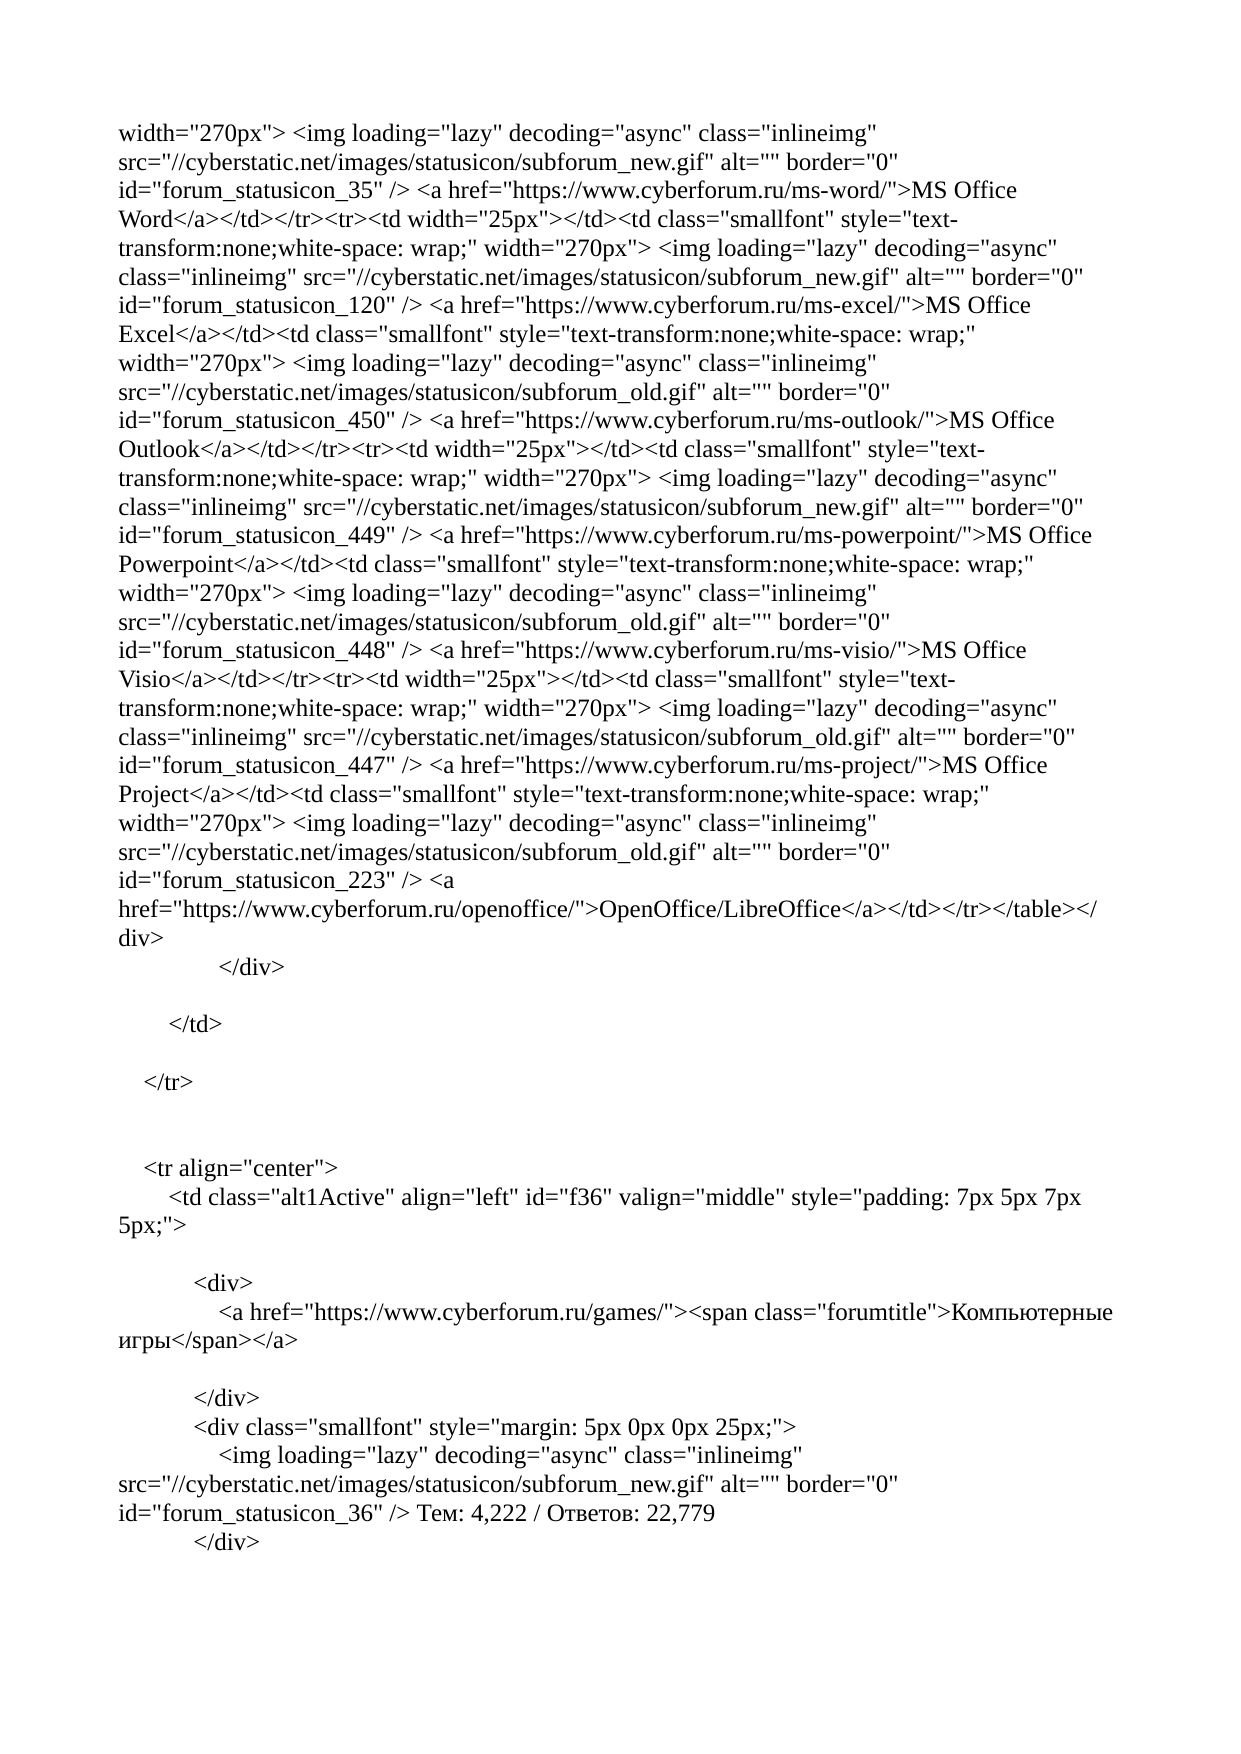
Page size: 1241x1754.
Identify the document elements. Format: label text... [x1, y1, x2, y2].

text </div> [118, 1527, 1122, 1556]
text <img loading="lazy" decoding="async" class="inlineimg" src="//cyberstatic.net/images/statusicon/subforum_new.gif" alt="" border="0" id="forum_statusicon_36" /> Тем: 4,222 / Ответов: 22,779 [118, 1441, 1122, 1527]
text <div> [118, 1268, 1122, 1297]
text </div> [118, 952, 1122, 981]
text width="270px"> <img loading="lazy" decoding="async" class="inlineimg" src="//cyberstatic.net/images/statusicon/subforum_new.gif" alt="" border="0" id="forum_statusicon_35" /> <a href="https://www.cyberforum.ru/ms-word/">MS Office Word</a></td></tr><tr><td width="25px"></td><td class="smallfont" style="text-transform:none;white-space: wrap;" width="270px"> <img loading="lazy" decoding="async" class="inlineimg" src="//cyberstatic.net/images/statusicon/subforum_new.gif" alt="" border="0" id="forum_statusicon_120" /> <a href="https://www.cyberforum.ru/ms-excel/">MS Office Excel</a></td><td class="smallfont" style="text-transform:none;white-space: wrap;" width="270px"> <img loading="lazy" decoding="async" class="inlineimg" src="//cyberstatic.net/images/statusicon/subforum_old.gif" alt="" border="0" id="forum_statusicon_450" /> <a href="https://www.cyberforum.ru/ms-outlook/">MS Office Outlook</a></td></tr><tr><td width="25px"></td><td class="smallfont" style="text-transform:none;white-space: wrap;" width="270px"> <img loading="lazy" decoding="async" class="inlineimg" src="//cyberstatic.net/images/statusicon/subforum_new.gif" alt="" border="0" id="forum_statusicon_449" /> <a href="https://www.cyberforum.ru/ms-powerpoint/">MS Office Powerpoint</a></td><td class="smallfont" style="text-transform:none;white-space: wrap;" width="270px"> <img loading="lazy" decoding="async" class="inlineimg" src="//cyberstatic.net/images/statusicon/subforum_old.gif" alt="" border="0" id="forum_statusicon_448" /> <a href="https://www.cyberforum.ru/ms-visio/">MS Office Visio</a></td></tr><tr><td width="25px"></td><td class="smallfont" style="text-transform:none;white-space: wrap;" width="270px"> <img loading="lazy" decoding="async" class="inlineimg" src="//cyberstatic.net/images/statusicon/subforum_old.gif" alt="" border="0" id="forum_statusicon_447" /> <a href="https://www.cyberforum.ru/ms-project/">MS Office Project</a></td><td class="smallfont" style="text-transform:none;white-space: wrap;" width="270px"> <img loading="lazy" decoding="async" class="inlineimg" src="//cyberstatic.net/images/statusicon/subforum_old.gif" alt="" border="0" id="forum_statusicon_223" /> <a href="https://www.cyberforum.ru/openoffice/">OpenOffice/LibreOffice</a></td></tr></table></div> [118, 118, 1122, 952]
text </tr> [118, 1067, 1122, 1096]
text </div> [118, 1383, 1122, 1412]
text <div class="smallfont" style="margin: 5px 0px 0px 25px;"> [118, 1412, 1122, 1441]
text <a href="https://www.cyberforum.ru/games/"><span class="forumtitle">Компьютерные игры</span></a> [118, 1297, 1122, 1354]
text <td class="alt1Active" align="left" id="f36" valign="middle" style="padding: 7px 5px 7px 5px;"> [118, 1182, 1122, 1239]
text <tr align="center"> [118, 1153, 1122, 1182]
text </td> [118, 1009, 1122, 1038]
